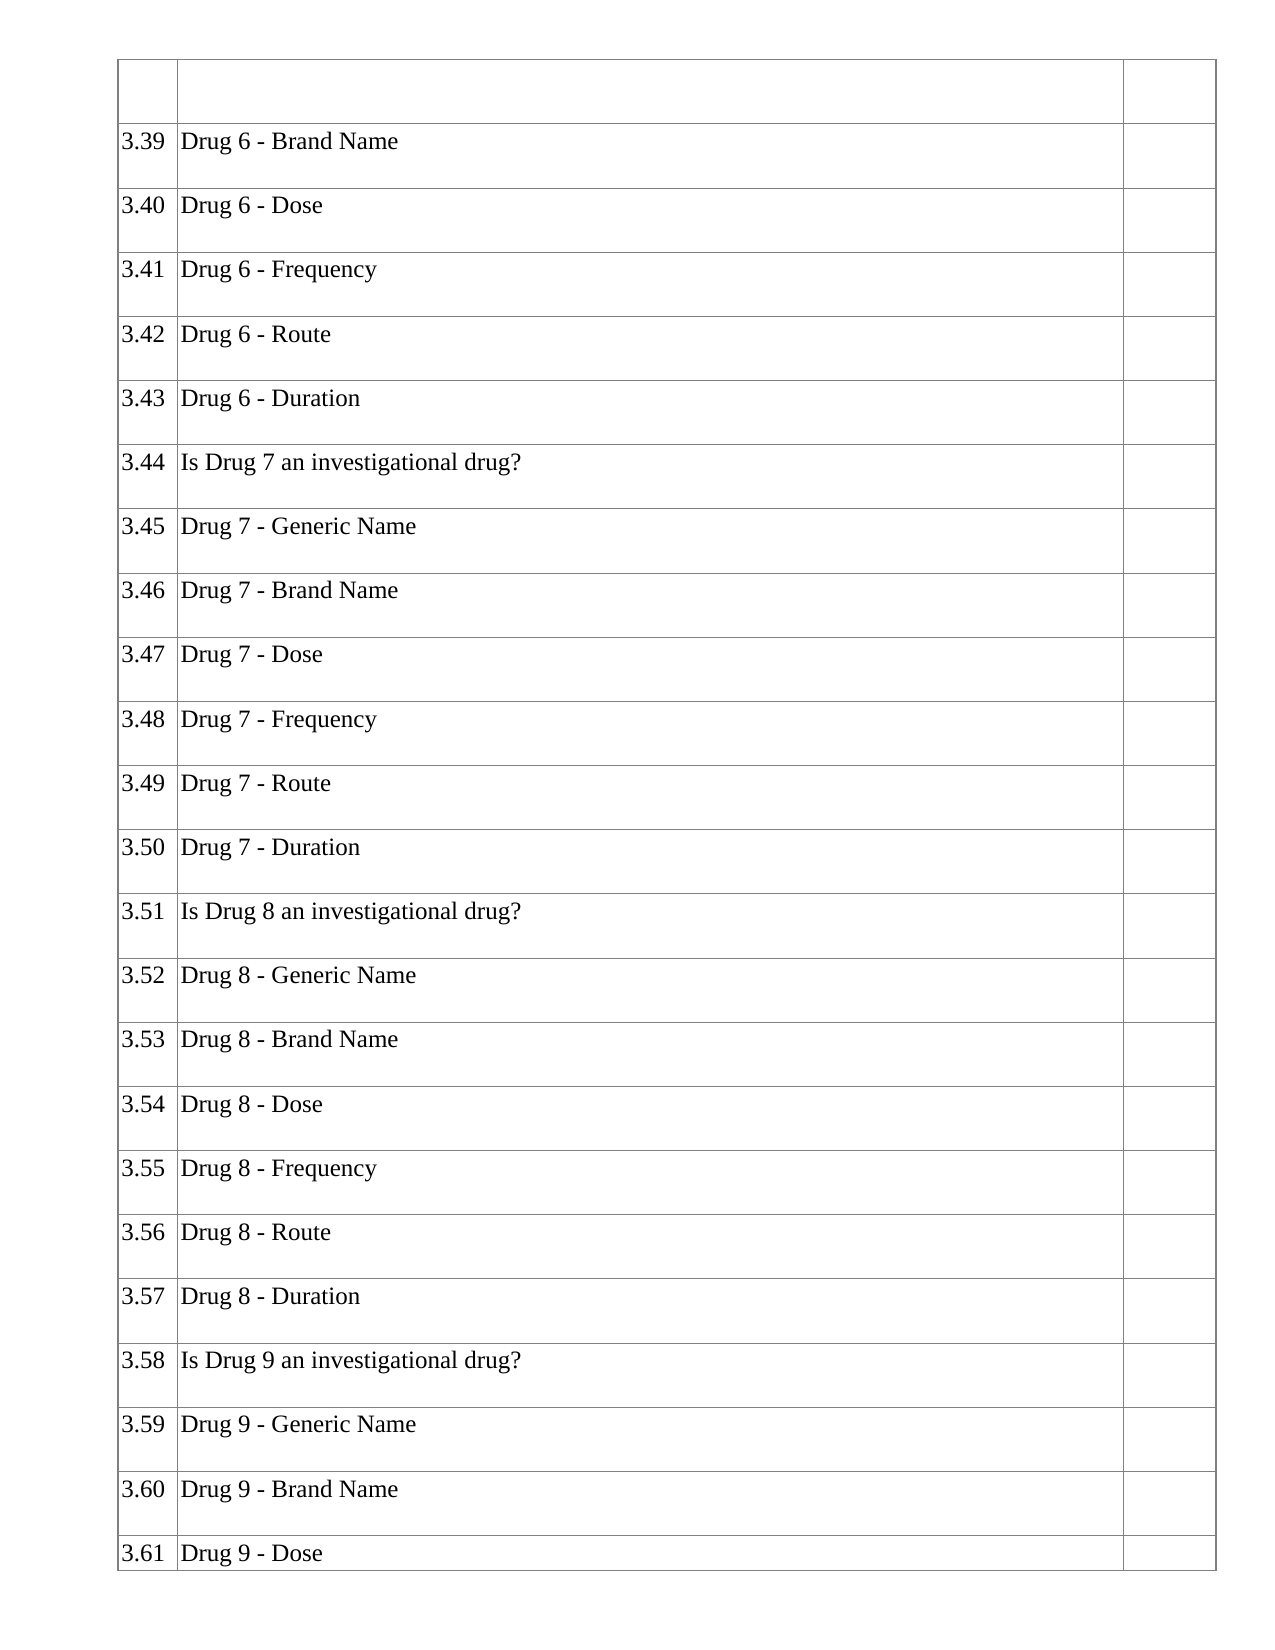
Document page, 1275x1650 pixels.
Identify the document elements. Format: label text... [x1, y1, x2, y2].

table_cell [1124, 1279, 1215, 1342]
table_cell 3.52 [119, 959, 177, 1022]
table_cell Drug 8 - Dose [178, 1087, 1123, 1150]
table_cell [1124, 445, 1215, 508]
table_cell 3.58 [119, 1344, 177, 1407]
table_cell [1124, 894, 1215, 957]
table_cell [1124, 253, 1215, 316]
table_cell 3.55 [119, 1151, 177, 1214]
table_cell [1124, 959, 1215, 1022]
table_cell Drug 7 - Brand Name [178, 574, 1123, 637]
table_cell [1124, 1023, 1215, 1086]
table_cell 3.54 [119, 1087, 177, 1150]
table_cell Drug 8 - Brand Name [178, 1023, 1123, 1086]
table_cell [119, 60, 177, 123]
table_cell Drug 7 - Generic Name [178, 509, 1123, 572]
table_cell 3.46 [119, 574, 177, 637]
table_cell Is Drug 9 an investigational drug? [178, 1344, 1123, 1407]
table_cell Drug 9 - Generic Name [178, 1408, 1123, 1471]
table_cell 3.48 [119, 702, 177, 765]
table_cell 3.56 [119, 1215, 177, 1278]
table_cell 3.61 [119, 1536, 177, 1569]
table_cell Drug 8 - Route [178, 1215, 1123, 1278]
table_cell 3.41 [119, 253, 177, 316]
table_cell [1124, 766, 1215, 829]
table_cell [1124, 189, 1215, 252]
table_cell Drug 7 - Route [178, 766, 1123, 829]
table_cell 3.47 [119, 638, 177, 701]
table_cell Drug 6 - Dose [178, 189, 1123, 252]
table_cell Drug 7 - Frequency [178, 702, 1123, 765]
table_cell Drug 8 - Duration [178, 1279, 1123, 1342]
table_cell Drug 9 - Dose [178, 1536, 1123, 1569]
table_cell 3.39 [119, 124, 177, 187]
table_cell [1124, 1344, 1215, 1407]
table_cell [1124, 702, 1215, 765]
table_cell Drug 7 - Dose [178, 638, 1123, 701]
table_cell [1124, 1536, 1215, 1569]
table_cell 3.51 [119, 894, 177, 957]
table_cell Drug 6 - Duration [178, 381, 1123, 444]
table_cell Drug 6 - Frequency [178, 253, 1123, 316]
table_cell [1124, 60, 1215, 123]
table_cell [1124, 381, 1215, 444]
table_cell [1124, 1215, 1215, 1278]
table_cell Drug 7 - Duration [178, 830, 1123, 893]
table_cell 3.60 [119, 1472, 177, 1535]
table_cell Drug 8 - Generic Name [178, 959, 1123, 1022]
table_cell [1124, 124, 1215, 187]
table_cell [1124, 317, 1215, 380]
table_cell 3.49 [119, 766, 177, 829]
table_cell 3.43 [119, 381, 177, 444]
table_cell Is Drug 7 an investigational drug? [178, 445, 1123, 508]
table_cell [1124, 574, 1215, 637]
table_cell Drug 6 - Route [178, 317, 1123, 380]
table_cell Drug 6 - Brand Name [178, 124, 1123, 187]
table_cell 3.59 [119, 1408, 177, 1471]
table_cell [1124, 1408, 1215, 1471]
table_cell 3.44 [119, 445, 177, 508]
table_cell [1124, 830, 1215, 893]
table_cell 3.40 [119, 189, 177, 252]
table_cell [1124, 509, 1215, 572]
table_cell Is Drug 8 an investigational drug? [178, 894, 1123, 957]
table_cell Drug 9 - Brand Name [178, 1472, 1123, 1535]
table_cell [1124, 1472, 1215, 1535]
table_cell 3.42 [119, 317, 177, 380]
table_cell 3.45 [119, 509, 177, 572]
table_cell 3.53 [119, 1023, 177, 1086]
table_cell Drug 8 - Frequency [178, 1151, 1123, 1214]
table_cell [178, 60, 1123, 123]
table_cell 3.57 [119, 1279, 177, 1342]
table_cell [1124, 638, 1215, 701]
table_cell [1124, 1087, 1215, 1150]
table_cell [1124, 1151, 1215, 1214]
table_cell 3.50 [119, 830, 177, 893]
